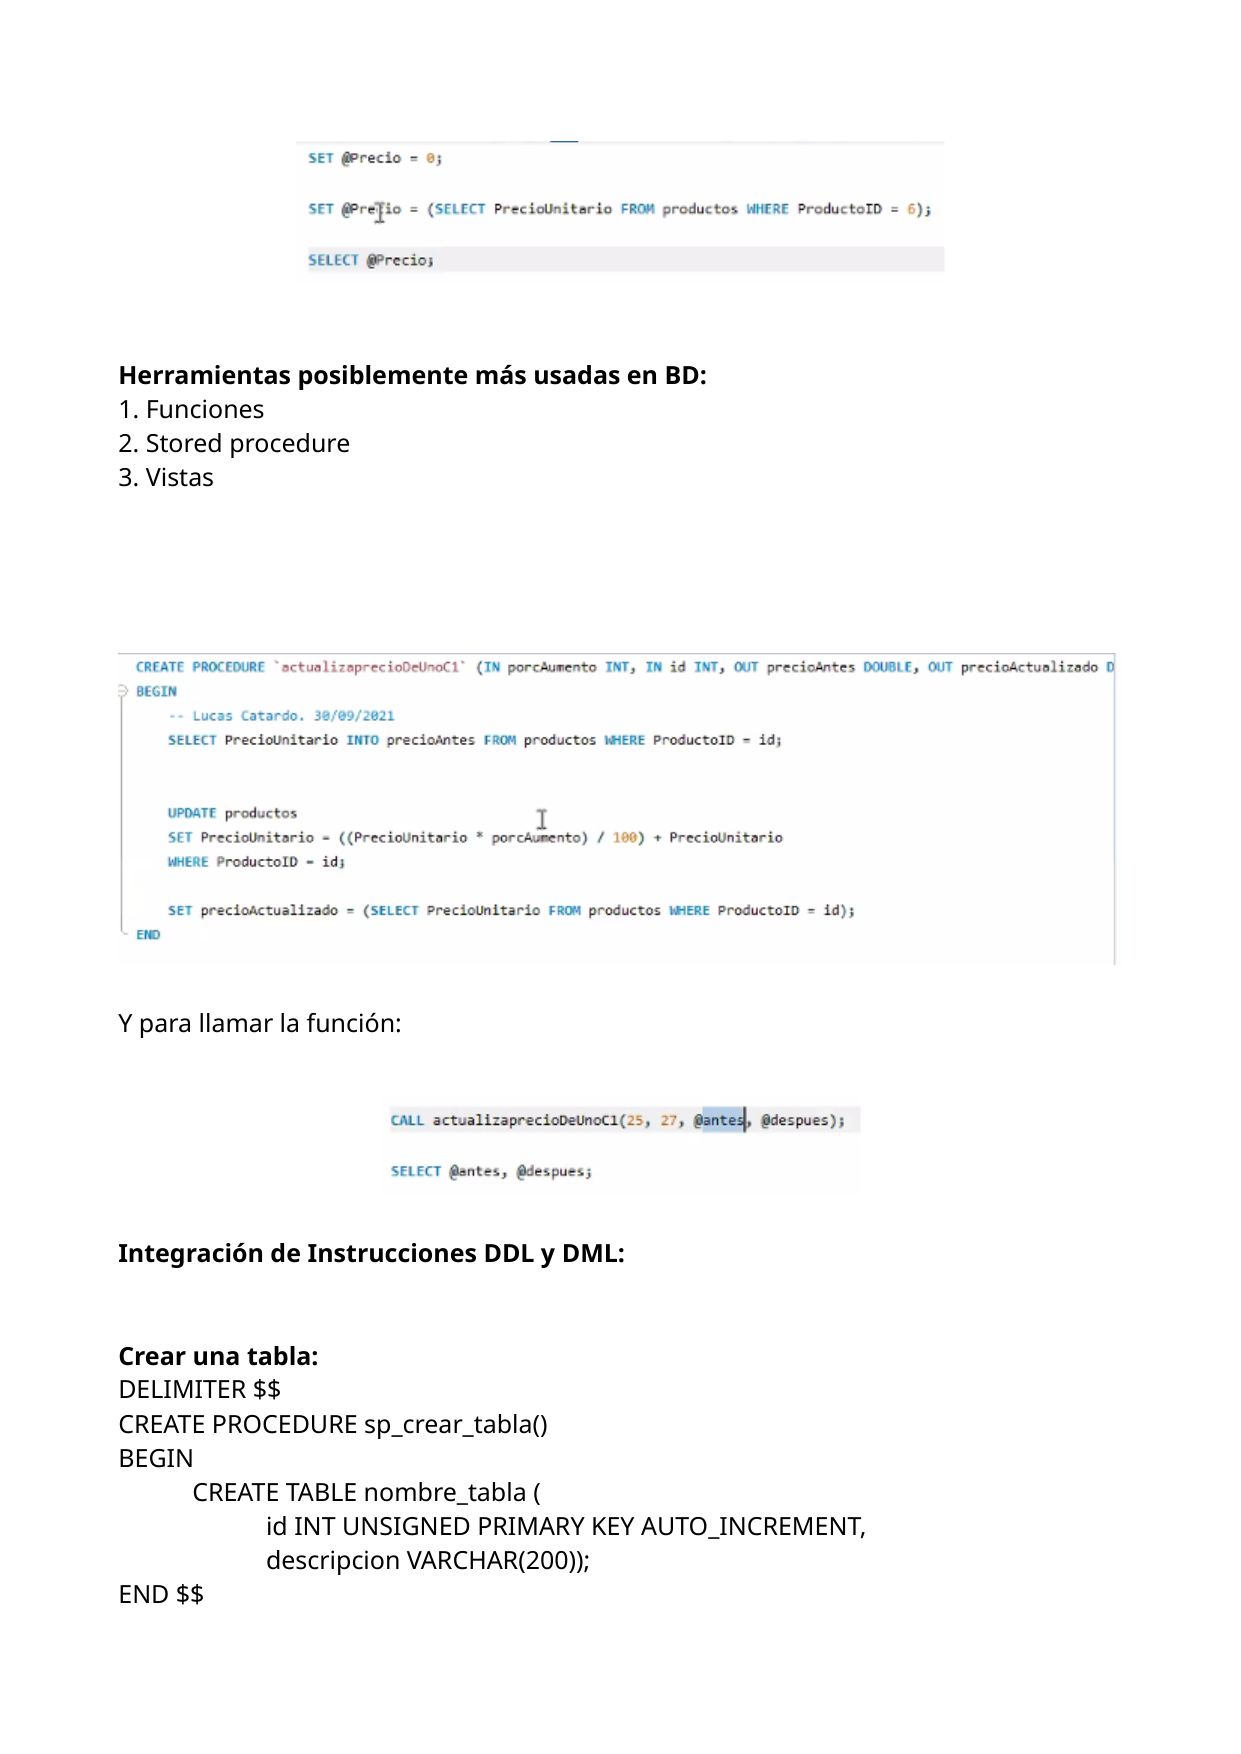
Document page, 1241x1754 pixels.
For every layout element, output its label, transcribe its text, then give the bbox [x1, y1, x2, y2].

text 3. Vistas [118, 460, 1122, 494]
text Crear una tabla: [118, 1338, 1122, 1372]
text descripcion VARCHAR(200)); [118, 1542, 1122, 1577]
text BEGIN [118, 1440, 1122, 1474]
text CREATE TABLE nombre_tabla ( [118, 1474, 1122, 1508]
text Y para llamar la función: [118, 965, 1122, 1040]
text DELIMITER $$ [118, 1372, 1122, 1406]
text Herramientas posiblemente más usadas en BD: [118, 358, 1122, 392]
text id INT UNSIGNED PRIMARY KEY AUTO_INCREMENT, [118, 1508, 1122, 1542]
text 2. Stored procedure [118, 426, 1122, 460]
picture [118, 653, 1123, 965]
text [118, 630, 1122, 653]
picture [296, 141, 945, 283]
text Integración de Instrucciones DDL y DML: [118, 1074, 1122, 1270]
text END $$ [118, 1577, 1122, 1611]
picture [379, 1097, 861, 1195]
text CREATE PROCEDURE sp_crear_tabla() [118, 1406, 1122, 1440]
text 1. Funciones [118, 392, 1122, 426]
